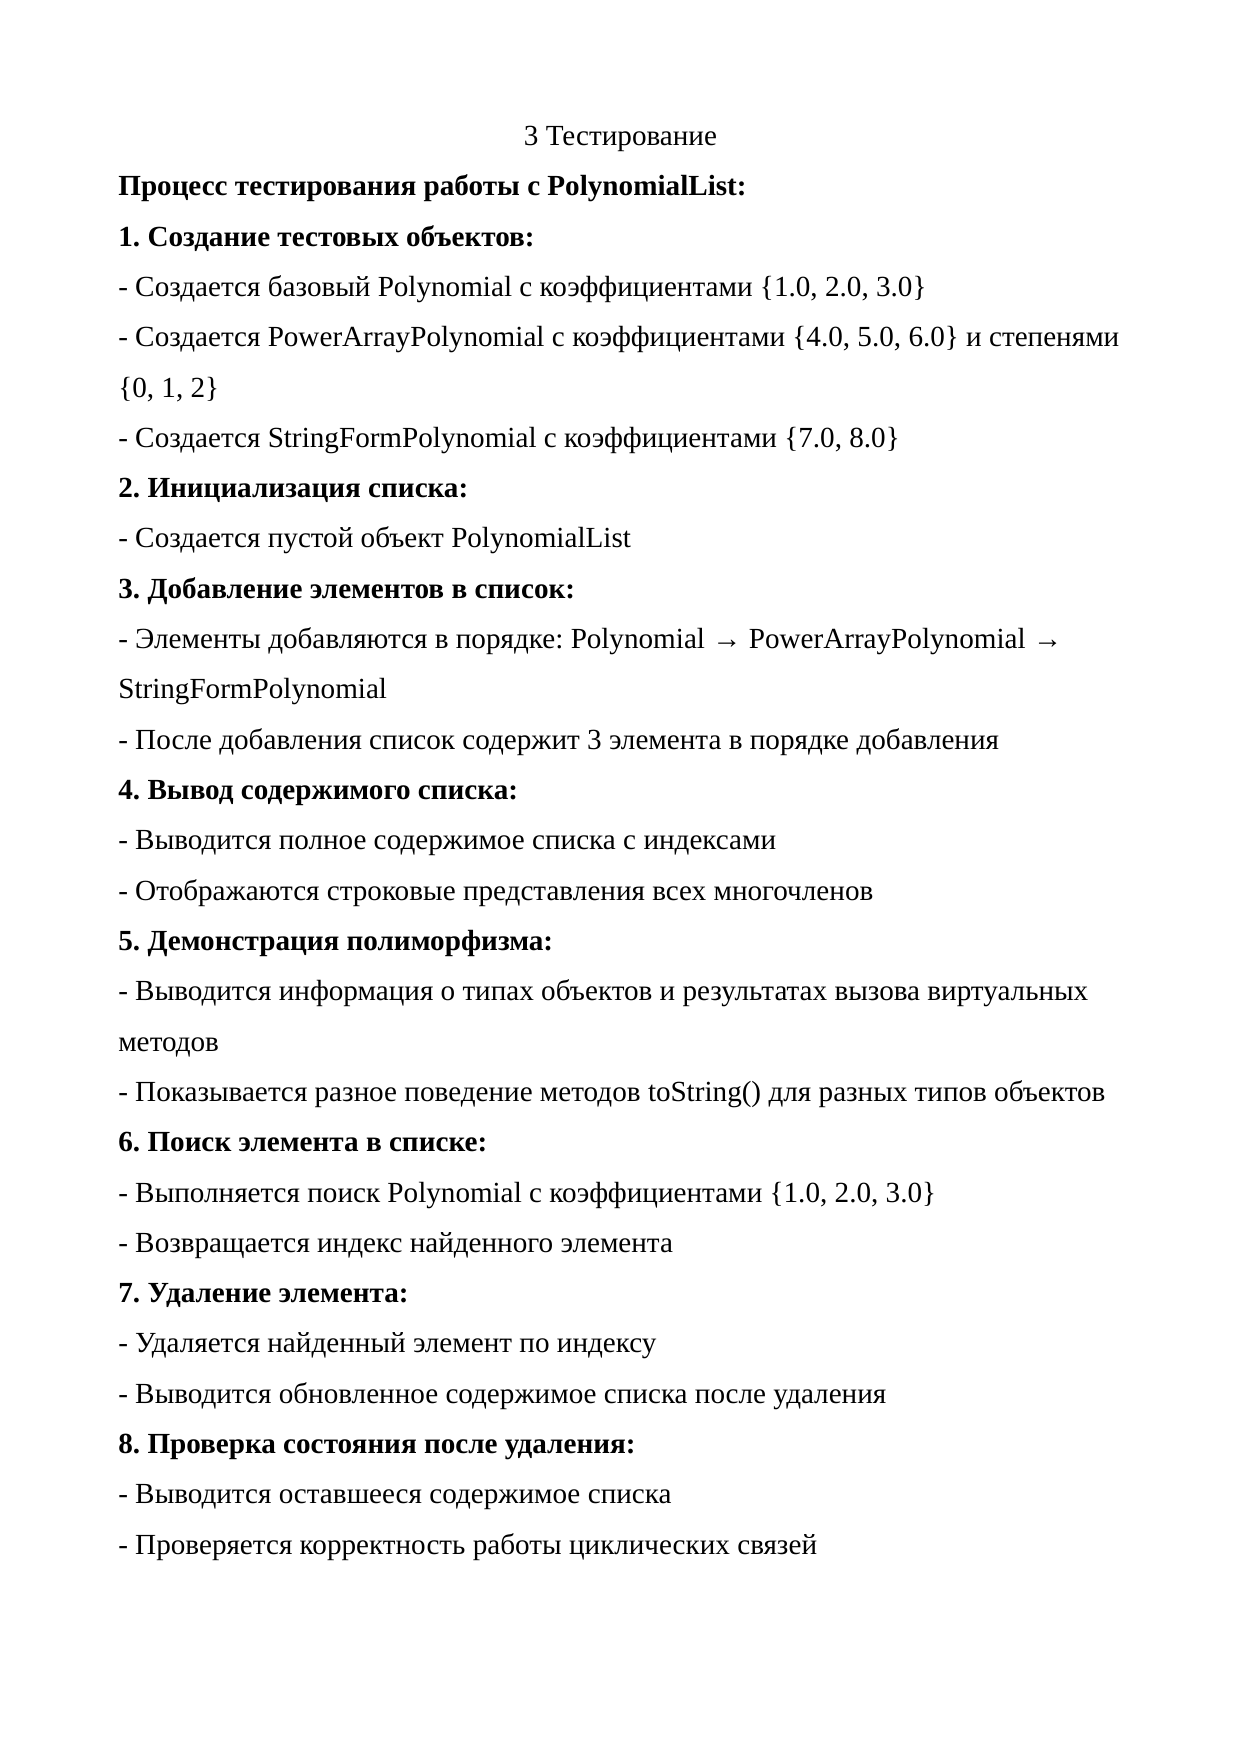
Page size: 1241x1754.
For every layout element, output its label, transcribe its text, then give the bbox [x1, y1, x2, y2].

text 3 Тестирование [118, 118, 1122, 152]
text - Отображаются строковые представления всех многочленов [118, 873, 1122, 906]
text 7. Удаление элемента: [118, 1275, 1122, 1309]
text - Создается базовый Polynomial с коэффициентами {1.0, 2.0, 3.0} [118, 269, 1122, 303]
text 4. Вывод содержимого списка: [118, 772, 1122, 806]
text - Создается PowerArrayPolynomial с коэффициентами {4.0, 5.0, 6.0} и степенями {0, 1, 2} [118, 319, 1122, 403]
text Процесс тестирования работы с PolynomialList: [118, 168, 1122, 202]
text - Показывается разное поведение методов toString() для разных типов объектов [118, 1074, 1122, 1108]
text - Проверяется корректность работы циклических связей [118, 1527, 1122, 1560]
text - Выводится информация о типах объектов и результатах вызова виртуальных методов [118, 973, 1122, 1057]
text 5. Демонстрация полиморфизма: [118, 923, 1122, 957]
text - Выводится оставшееся содержимое списка [118, 1477, 1122, 1510]
text - Выполняется поиск Polynomial с коэффициентами {1.0, 2.0, 3.0} [118, 1175, 1122, 1208]
text 6. Поиск элемента в списке: [118, 1124, 1122, 1158]
text - После добавления список содержит 3 элемента в порядке добавления [118, 722, 1122, 755]
text - Создается пустой объект PolynomialList [118, 521, 1122, 554]
text - Возвращается индекс найденного элемента [118, 1225, 1122, 1258]
text - Создается StringFormPolynomial с коэффициентами {7.0, 8.0} [118, 420, 1122, 453]
text 1. Создание тестовых объектов: [118, 219, 1122, 252]
text - Выводится обновленное содержимое списка после удаления [118, 1376, 1122, 1409]
text - Элементы добавляются в порядке: Polynomial → PowerArrayPolynomial → StringFormPolynomial [118, 621, 1122, 705]
text 2. Инициализация списка: [118, 470, 1122, 504]
text 8. Проверка состояния после удаления: [118, 1426, 1122, 1460]
text - Удаляется найденный элемент по индексу [118, 1326, 1122, 1359]
text 3. Добавление элементов в список: [118, 571, 1122, 604]
text - Выводится полное содержимое списка с индексами [118, 822, 1122, 856]
